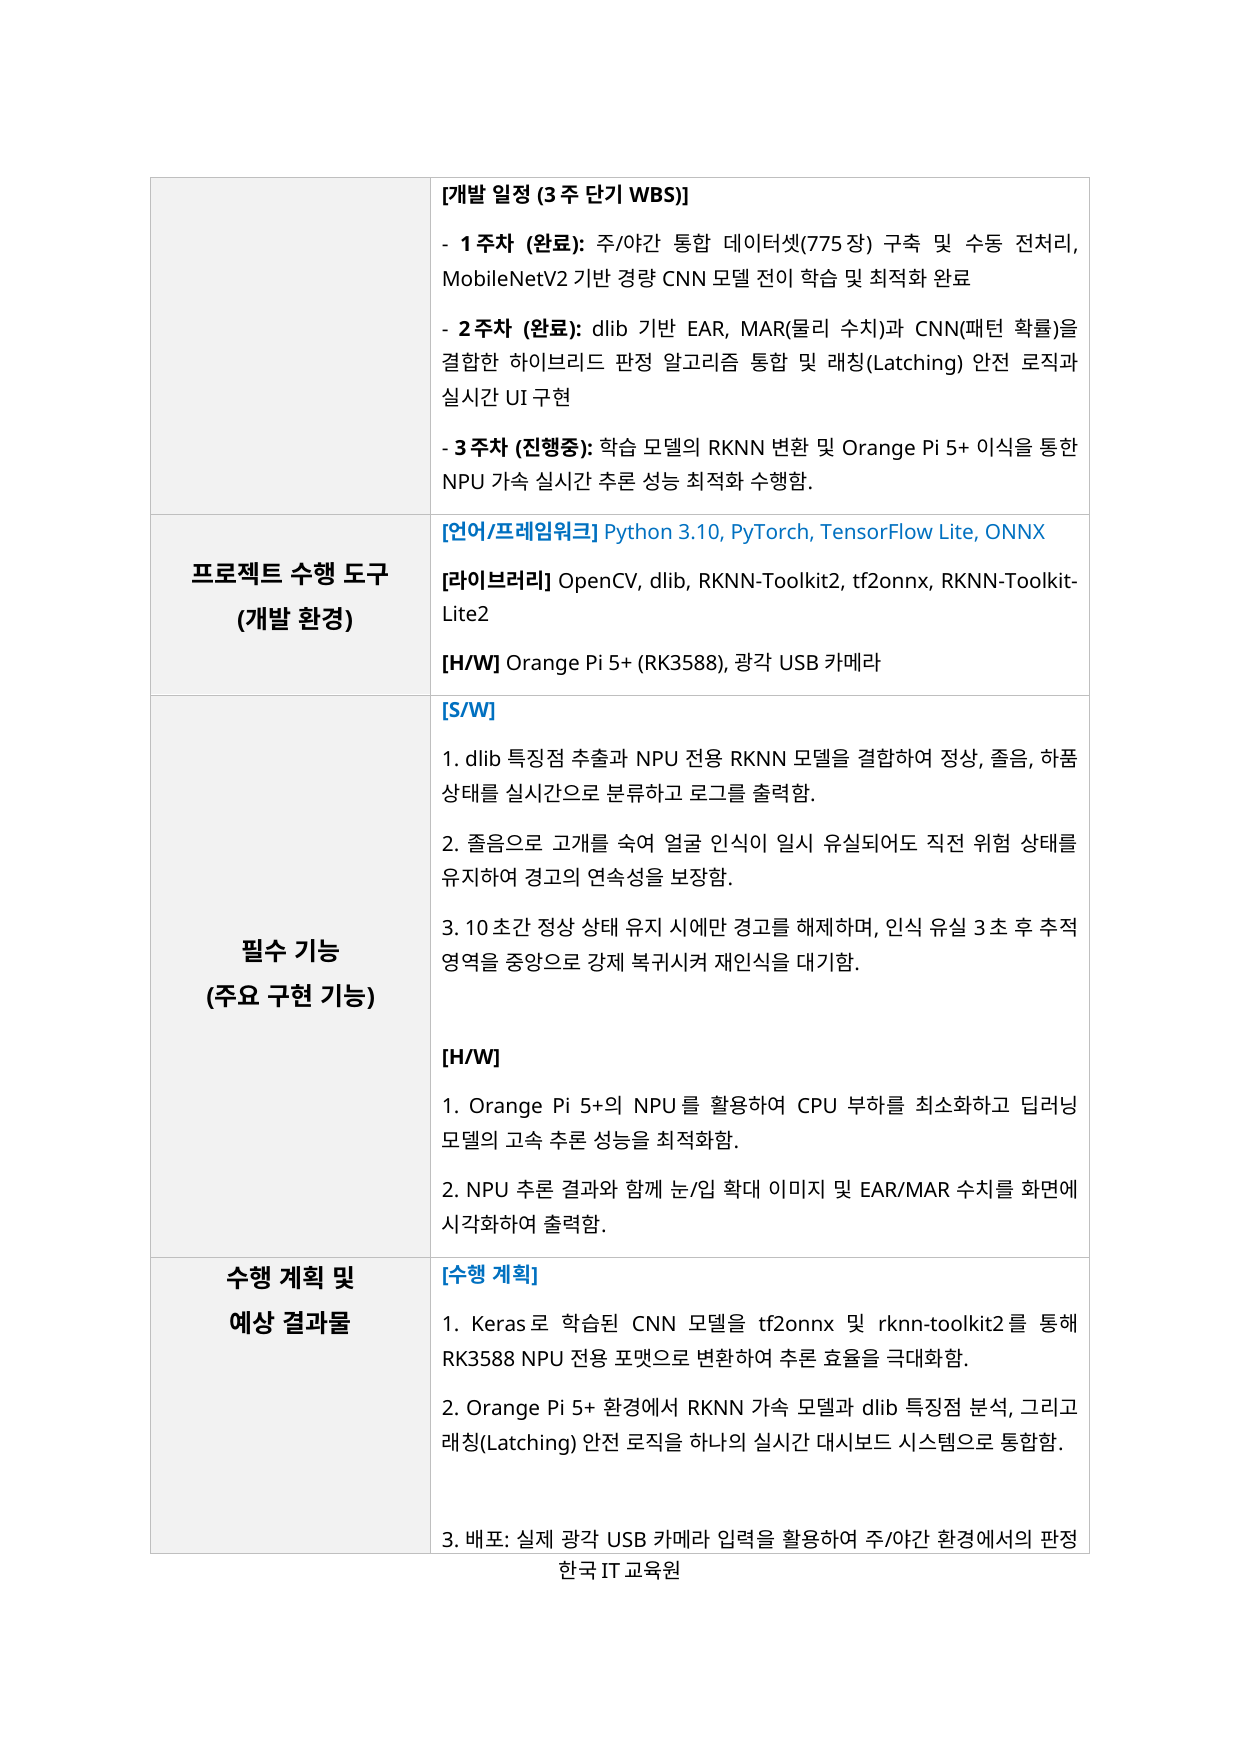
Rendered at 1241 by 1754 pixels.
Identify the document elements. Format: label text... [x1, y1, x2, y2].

table_cell 필수 기능 (주요 구현 기능) [151, 696, 430, 1257]
table_cell 프로젝트 수행 도구 (개발 환경) [151, 515, 430, 694]
table_cell 수행 계획 및 예상 결과물 [151, 1258, 430, 1553]
table_cell [수행 계획] 1. Keras로 학습된 CNN 모델을 tf2onnx 및 rknn-toolkit2를 통해 RK3588 NPU 전용 포맷으로 변환하여 추론 효율을 극대화함. 2. Orange Pi 5+ 환경에서 RKNN 가속 모델과 dlib 특징점 분석, 그리고 래칭(Latching) 안전 로직을 하나의 실시간 대시보드 시스템으로 통합함. 3. 배포: 실제 광각 USB 카메라 입력을 활용하여 주/야간 환경에서의 판정 [431, 1258, 1089, 1553]
table_cell [S/W] 1. dlib 특징점 추출과 NPU 전용 RKNN 모델을 결합하여 정상, 졸음, 하품 상태를 실시간으로 분류하고 로그를 출력함. 2. 졸음으로 고개를 숙여 얼굴 인식이 일시 유실되어도 직전 위험 상태를 유지하여 경고의 연속성을 보장함. 3. 10초간 정상 상태 유지 시에만 경고를 해제하며, 인식 유실 3초 후 추적 영역을 중앙으로 강제 복귀시켜 재인식을 대기함. [H/W] 1. Orange Pi 5+의 NPU를 활용하여 CPU 부하를 최소화하고 딥러닝 모델의 고속 추론 성능을 최적화함. 2. NPU 추론 결과와 함께 눈/입 확대 이미지 및 EAR/MAR 수치를 화면에 시각화하여 출력함. [431, 696, 1089, 1257]
table_cell [151, 178, 430, 514]
table_cell [언어/프레임워크] Python 3.10, PyTorch, TensorFlow Lite, ONNX [라이브러리] OpenCV, dlib, RKNN-Toolkit2, tf2onnx, RKNN-Toolkit-Lite2 [H/W] Orange Pi 5+ (RK3588), 광각 USB 카메라 [431, 515, 1089, 694]
table_cell [개발 일정 (3주 단기 WBS)] - 1주차 (완료): 주/야간 통합 데이터셋(775장) 구축 및 수동 전처리, MobileNetV2 기반 경량 CNN 모델 전이 학습 및 최적화 완료 - 2주차 (완료): dlib 기반 EAR, MAR(물리 수치)과 CNN(패턴 확률)을 결합한 하이브리드 판정 알고리즘 통합 및 래칭(Latching) 안전 로직과 실시간 UI 구현 - 3주차 (진행중): 학습 모델의 RKNN 변환 및 Orange Pi 5+ 이식을 통한 NPU 가속 실시간 추론 성능 최적화 수행함. [431, 178, 1089, 514]
